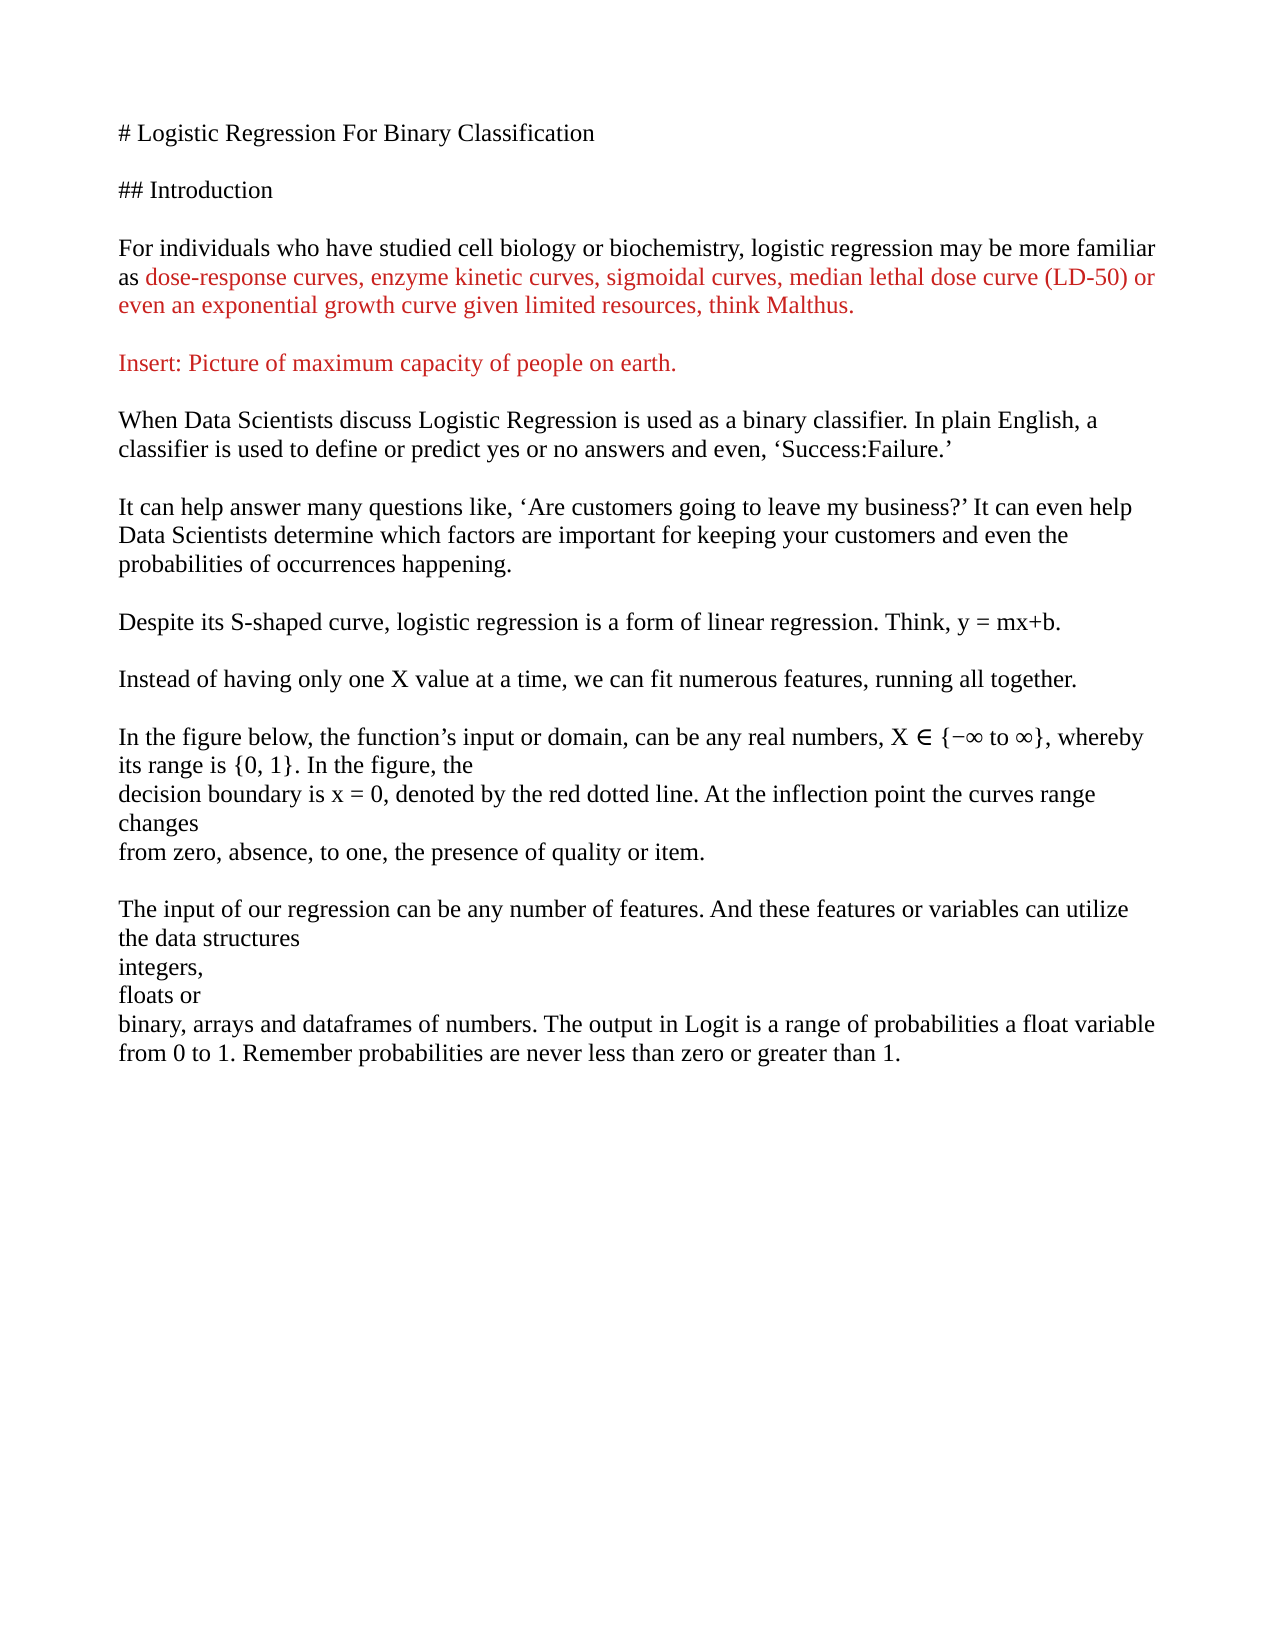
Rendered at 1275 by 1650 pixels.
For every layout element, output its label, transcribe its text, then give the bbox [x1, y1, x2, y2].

text In the figure below, the function’s input or domain, can be any real numbers, X ∈ {−∞ to ∞}, whereby its range is {0, 1}. In the figure, the [118, 722, 1157, 779]
text Insert: Picture of maximum capacity of people on earth. [118, 348, 1157, 377]
text It can help answer many questions like, ‘Are customers going to leave my business?’ It can even help Data Scientists determine which factors are important for keeping your customers and even the probabilities of occurrences happening. [118, 492, 1157, 578]
text from zero, absence, to one, the presence of quality or item. [118, 837, 1157, 866]
text # Logistic Regression For Binary Classification [118, 118, 1157, 147]
text binary, arrays and dataframes of numbers. The output in Logit is a range of probabilities a float variable from 0 to 1. Remember probabilities are never less than zero or greater than 1. [118, 1009, 1157, 1067]
text integers, [118, 952, 1157, 981]
text For individuals who have studied cell biology or biochemistry, logistic regression may be more familiar as dose-response curves, enzyme kinetic curves, sigmoidal curves, median lethal dose curve (LD-50) or even an exponential growth curve given limited resources, think Malthus. [118, 233, 1157, 319]
text decision boundary is x = 0, denoted by the red dotted line. At the inflection point the curves range changes [118, 779, 1157, 837]
text When Data Scientists discuss Logistic Regression is used as a binary classifier. In plain English, a classifier is used to define or predict yes or no answers and even, ‘Success:Failure.’ [118, 406, 1157, 463]
text Despite its S-shaped curve, logistic regression is a form of linear regression. Think, y = mx+b. [118, 607, 1157, 636]
text Instead of having only one X value at a time, we can fit numerous features, running all together. [118, 664, 1157, 693]
text floats or [118, 981, 1157, 1009]
text The input of our regression can be any number of features. And these features or variables can utilize the data structures [118, 894, 1157, 952]
text ## Introduction [118, 176, 1157, 204]
